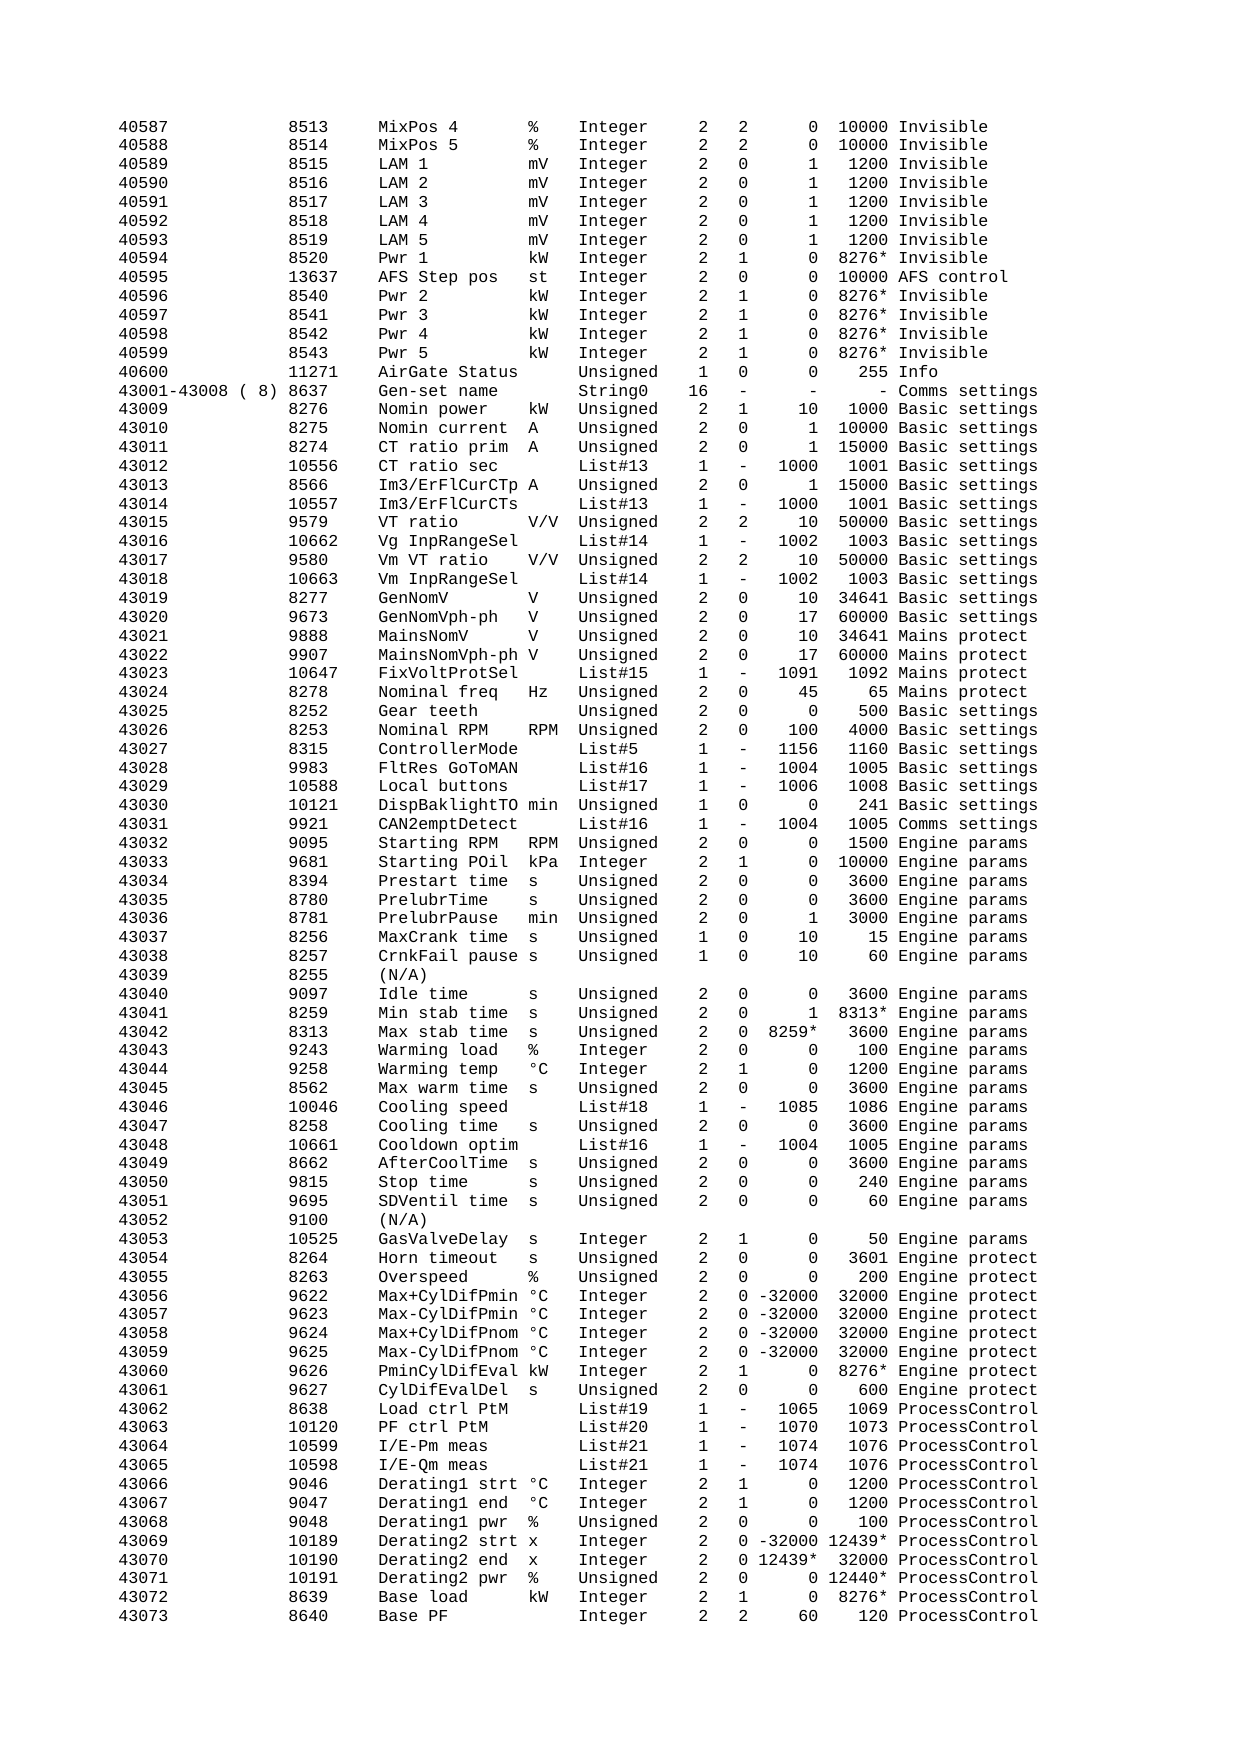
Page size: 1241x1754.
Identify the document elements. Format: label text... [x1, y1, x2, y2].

text 40592 8518 LAM 4 mV Integer 2 0 1 1200 Invisible [118, 212, 1122, 231]
text 40596 8540 Pwr 2 kW Integer 2 1 0 8276* Invisible [118, 288, 1122, 307]
text 43027 8315 ControllerMode List#5 1 - 1156 1160 Basic settings [118, 740, 1122, 759]
text 40597 8541 Pwr 3 kW Integer 2 1 0 8276* Invisible [118, 307, 1122, 326]
text 43060 9626 PminCylDifEval kW Integer 2 1 0 8276* Engine protect [118, 1362, 1122, 1381]
text 40591 8517 LAM 3 mV Integer 2 0 1 1200 Invisible [118, 193, 1122, 212]
text 43067 9047 Derating1 end °C Integer 2 1 0 1200 ProcessControl [118, 1494, 1122, 1513]
text 40600 11271 AirGate Status Unsigned 1 0 0 255 Info [118, 363, 1122, 382]
text 43024 8278 Nominal freq Hz Unsigned 2 0 45 65 Mains protect [118, 684, 1122, 703]
text 43069 10189 Derating2 strt x Integer 2 0 -32000 12439* ProcessControl [118, 1532, 1122, 1551]
text 43070 10190 Derating2 end x Integer 2 0 12439* 32000 ProcessControl [118, 1551, 1122, 1570]
text 43056 9622 Max+CylDifPmin °C Integer 2 0 -32000 32000 Engine protect [118, 1287, 1122, 1306]
text 43037 8256 MaxCrank time s Unsigned 1 0 10 15 Engine params [118, 929, 1122, 948]
text 43047 8258 Cooling time s Unsigned 2 0 0 3600 Engine params [118, 1117, 1122, 1136]
text 43072 8639 Base load kW Integer 2 1 0 8276* ProcessControl [118, 1589, 1122, 1608]
text 43055 8263 Overspeed % Unsigned 2 0 0 200 Engine protect [118, 1268, 1122, 1287]
text 43029 10588 Local buttons List#17 1 - 1006 1008 Basic settings [118, 778, 1122, 797]
text 43042 8313 Max stab time s Unsigned 2 0 8259* 3600 Engine params [118, 1023, 1122, 1042]
text 43036 8781 PrelubrPause min Unsigned 2 0 1 3000 Engine params [118, 910, 1122, 929]
text 43009 8276 Nomin power kW Unsigned 2 1 10 1000 Basic settings [118, 401, 1122, 420]
text 43031 9921 CAN2emptDetect List#16 1 - 1004 1005 Comms settings [118, 816, 1122, 834]
text 43051 9695 SDVentil time s Unsigned 2 0 0 60 Engine params [118, 1193, 1122, 1212]
text 43022 9907 MainsNomVph-ph V Unsigned 2 0 17 60000 Mains protect [118, 646, 1122, 665]
text 43032 9095 Starting RPM RPM Unsigned 2 0 0 1500 Engine params [118, 834, 1122, 853]
text 43043 9243 Warming load % Integer 2 0 0 100 Engine params [118, 1042, 1122, 1061]
text 43057 9623 Max-CylDifPmin °C Integer 2 0 -32000 32000 Engine protect [118, 1306, 1122, 1325]
text 43014 10557 Im3/ErFlCurCTs List#13 1 - 1000 1001 Basic settings [118, 495, 1122, 514]
text 43058 9624 Max+CylDifPnom °C Integer 2 0 -32000 32000 Engine protect [118, 1325, 1122, 1344]
text 43050 9815 Stop time s Unsigned 2 0 0 240 Engine params [118, 1174, 1122, 1193]
text 43025 8252 Gear teeth Unsigned 2 0 0 500 Basic settings [118, 703, 1122, 721]
text 43015 9579 VT ratio V/V Unsigned 2 2 10 50000 Basic settings [118, 514, 1122, 533]
text 43035 8780 PrelubrTime s Unsigned 2 0 0 3600 Engine params [118, 891, 1122, 910]
text 40595 13637 AFS Step pos st Integer 2 0 0 10000 AFS control [118, 269, 1122, 288]
text 43068 9048 Derating1 pwr % Unsigned 2 0 0 100 ProcessControl [118, 1513, 1122, 1532]
text 43053 10525 GasValveDelay s Integer 2 1 0 50 Engine params [118, 1231, 1122, 1249]
text 43017 9580 Vm VT ratio V/V Unsigned 2 2 10 50000 Basic settings [118, 552, 1122, 571]
text 43013 8566 Im3/ErFlCurCTp A Unsigned 2 0 1 15000 Basic settings [118, 476, 1122, 495]
text 43034 8394 Prestart time s Unsigned 2 0 0 3600 Engine params [118, 872, 1122, 891]
text 43054 8264 Horn timeout s Unsigned 2 0 0 3601 Engine protect [118, 1249, 1122, 1268]
text 40589 8515 LAM 1 mV Integer 2 0 1 1200 Invisible [118, 156, 1122, 175]
text 43064 10599 I/E-Pm meas List#21 1 - 1074 1076 ProcessControl [118, 1438, 1122, 1457]
text 43071 10191 Derating2 pwr % Unsigned 2 0 0 12440* ProcessControl [118, 1570, 1122, 1589]
text 43033 9681 Starting POil kPa Integer 2 1 0 10000 Engine params [118, 853, 1122, 872]
text 43020 9673 GenNomVph-ph V Unsigned 2 0 17 60000 Basic settings [118, 608, 1122, 627]
text 43010 8275 Nomin current A Unsigned 2 0 1 10000 Basic settings [118, 420, 1122, 439]
text 43016 10662 Vg InpRangeSel List#14 1 - 1002 1003 Basic settings [118, 533, 1122, 552]
text 40587 8513 MixPos 4 % Integer 2 2 0 10000 Invisible [118, 118, 1122, 137]
text 43001-43008 ( 8) 8637 Gen-set name String0 16 - - - Comms settings [118, 382, 1122, 401]
text 43012 10556 CT ratio sec List#13 1 - 1000 1001 Basic settings [118, 457, 1122, 476]
text 43021 9888 MainsNomV V Unsigned 2 0 10 34641 Mains protect [118, 627, 1122, 646]
text 43061 9627 CylDifEvalDel s Unsigned 2 0 0 600 Engine protect [118, 1381, 1122, 1400]
text 43046 10046 Cooling speed List#18 1 - 1085 1086 Engine params [118, 1098, 1122, 1117]
text 43063 10120 PF ctrl PtM List#20 1 - 1070 1073 ProcessControl [118, 1419, 1122, 1438]
text 43044 9258 Warming temp °C Integer 2 1 0 1200 Engine params [118, 1061, 1122, 1080]
text 43011 8274 CT ratio prim A Unsigned 2 0 1 15000 Basic settings [118, 439, 1122, 457]
text 43018 10663 Vm InpRangeSel List#14 1 - 1002 1003 Basic settings [118, 571, 1122, 589]
text 43040 9097 Idle time s Unsigned 2 0 0 3600 Engine params [118, 985, 1122, 1004]
text 40599 8543 Pwr 5 kW Integer 2 1 0 8276* Invisible [118, 344, 1122, 363]
text 40593 8519 LAM 5 mV Integer 2 0 1 1200 Invisible [118, 231, 1122, 250]
text 43052 9100 (N/A) [118, 1212, 1122, 1231]
text 43066 9046 Derating1 strt °C Integer 2 1 0 1200 ProcessControl [118, 1476, 1122, 1494]
text 43023 10647 FixVoltProtSel List#15 1 - 1091 1092 Mains protect [118, 665, 1122, 684]
text 43065 10598 I/E-Qm meas List#21 1 - 1074 1076 ProcessControl [118, 1457, 1122, 1476]
text 43062 8638 Load ctrl PtM List#19 1 - 1065 1069 ProcessControl [118, 1400, 1122, 1419]
text 43026 8253 Nominal RPM RPM Unsigned 2 0 100 4000 Basic settings [118, 721, 1122, 740]
text 43073 8640 Base PF Integer 2 2 60 120 ProcessControl [118, 1608, 1122, 1626]
text 40598 8542 Pwr 4 kW Integer 2 1 0 8276* Invisible [118, 326, 1122, 344]
text 40594 8520 Pwr 1 kW Integer 2 1 0 8276* Invisible [118, 250, 1122, 269]
text 40590 8516 LAM 2 mV Integer 2 0 1 1200 Invisible [118, 175, 1122, 193]
text 43039 8255 (N/A) [118, 967, 1122, 985]
text 43019 8277 GenNomV V Unsigned 2 0 10 34641 Basic settings [118, 589, 1122, 608]
text 43059 9625 Max-CylDifPnom °C Integer 2 0 -32000 32000 Engine protect [118, 1344, 1122, 1362]
text 43049 8662 AfterCoolTime s Unsigned 2 0 0 3600 Engine params [118, 1155, 1122, 1174]
text 43038 8257 CrnkFail pause s Unsigned 1 0 10 60 Engine params [118, 948, 1122, 967]
text 43028 9983 FltRes GoToMAN List#16 1 - 1004 1005 Basic settings [118, 759, 1122, 778]
text 43030 10121 DispBaklightTO min Unsigned 1 0 0 241 Basic settings [118, 797, 1122, 816]
text 43048 10661 Cooldown optim List#16 1 - 1004 1005 Engine params [118, 1136, 1122, 1155]
text 43045 8562 Max warm time s Unsigned 2 0 0 3600 Engine params [118, 1080, 1122, 1098]
text 43041 8259 Min stab time s Unsigned 2 0 1 8313* Engine params [118, 1004, 1122, 1023]
text 40588 8514 MixPos 5 % Integer 2 2 0 10000 Invisible [118, 137, 1122, 156]
